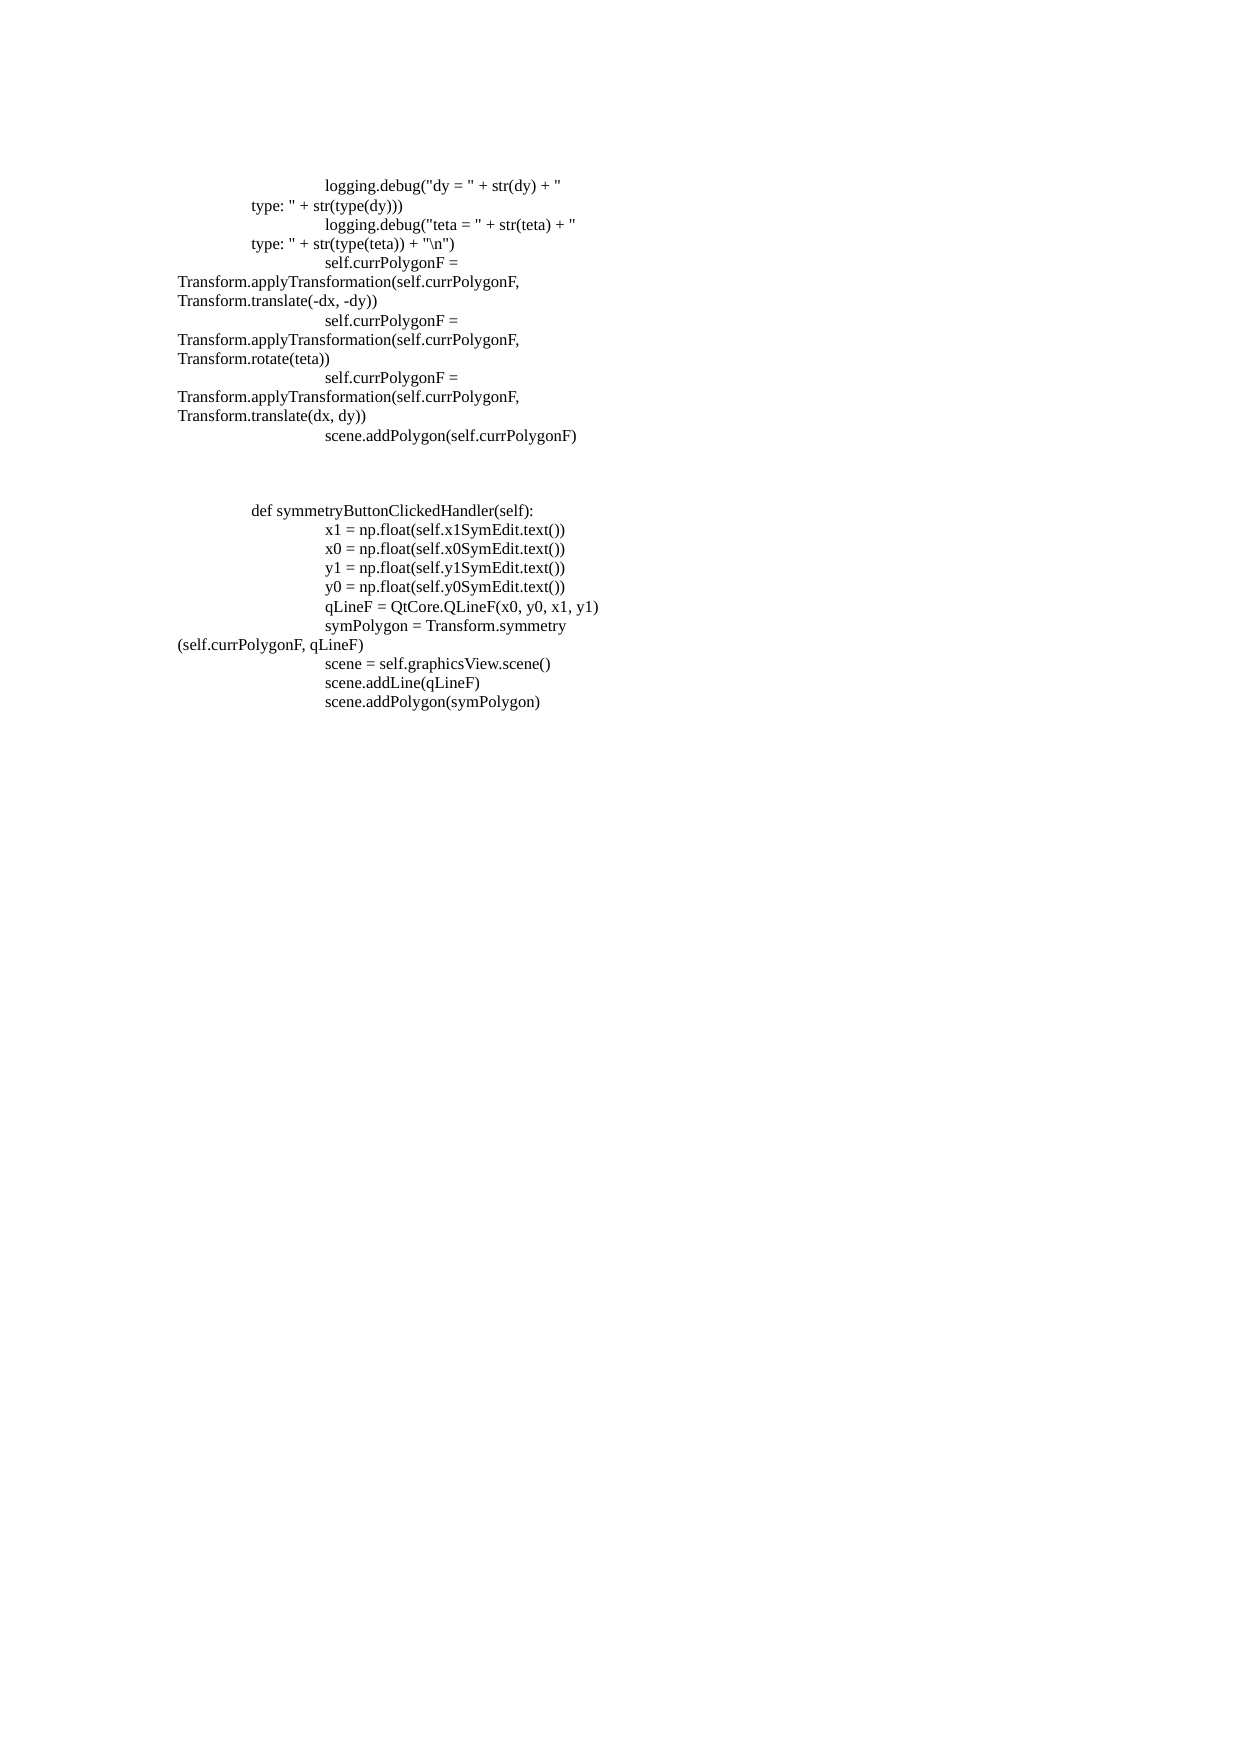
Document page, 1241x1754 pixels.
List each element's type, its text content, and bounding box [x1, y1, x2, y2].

text qLineF = QtCore.QLineF(x0, y0, x1, y1) [177, 596, 627, 616]
text logging.debug("dy = " + str(dy) + " type: " + str(type(dy))) [177, 176, 627, 214]
text self.currPolygonF = Transform.applyTransformation(self.currPolygonF, Transform.translate(-dx, -dy)) [177, 253, 627, 310]
text self.currPolygonF = Transform.applyTransformation(self.currPolygonF, Transform.rotate(teta)) [177, 310, 627, 368]
text scene = self.graphicsView.scene() [177, 654, 627, 673]
text symPolygon = Transform.symmetry (self.currPolygonF, qLineF) [177, 616, 627, 654]
text logging.debug("teta = " + str(teta) + " type: " + str(type(teta)) + "\n") [177, 214, 627, 253]
text scene.addLine(qLineF) [177, 673, 627, 692]
text scene.addPolygon(self.currPolygonF) [177, 425, 627, 444]
text scene.addPolygon(symPolygon) [177, 692, 627, 711]
text x0 = np.float(self.x0SymEdit.text()) [177, 539, 627, 558]
text y0 = np.float(self.y0SymEdit.text()) [177, 577, 627, 596]
text def symmetryButtonClickedHandler(self): [177, 501, 627, 520]
text y1 = np.float(self.y1SymEdit.text()) [177, 558, 627, 577]
text x1 = np.float(self.x1SymEdit.text()) [177, 520, 627, 539]
text self.currPolygonF = Transform.applyTransformation(self.currPolygonF, Transform.translate(dx, dy)) [177, 368, 627, 425]
